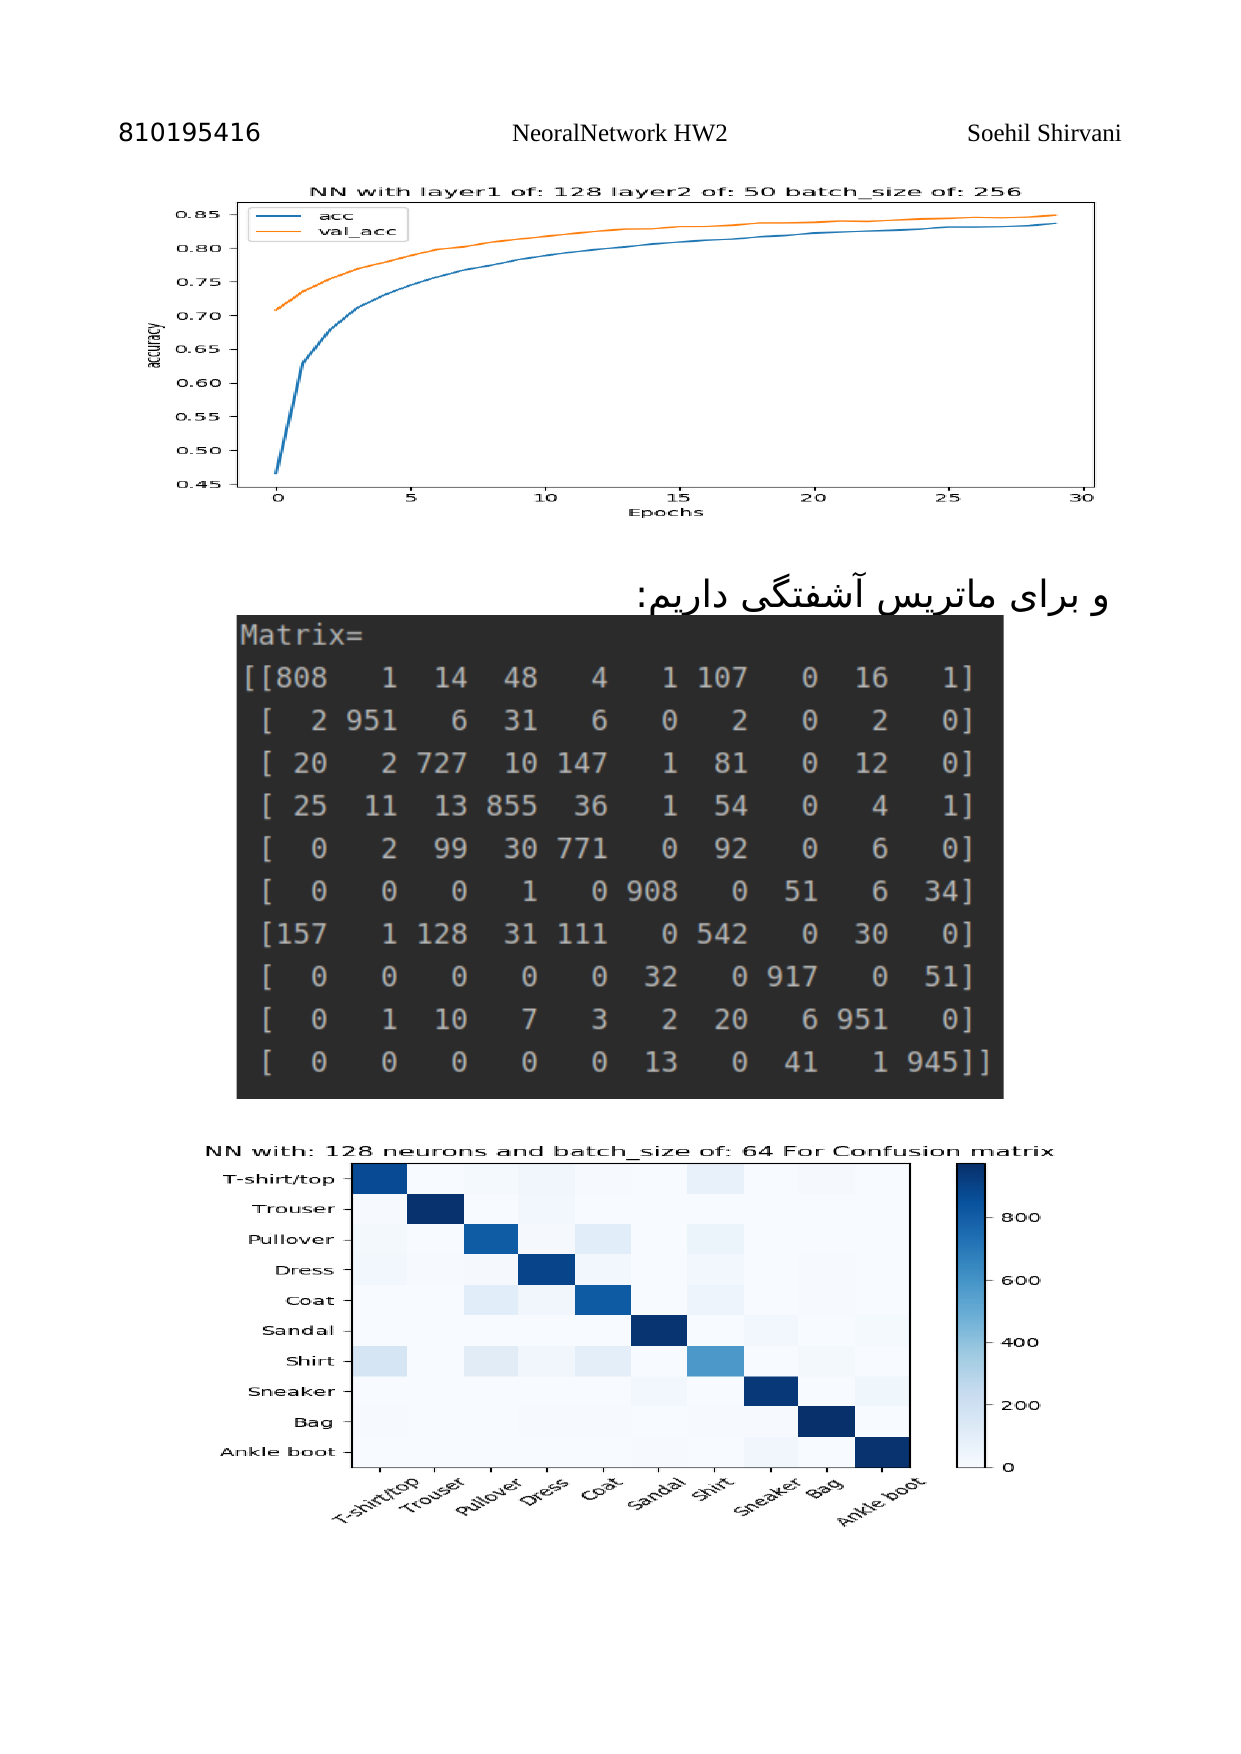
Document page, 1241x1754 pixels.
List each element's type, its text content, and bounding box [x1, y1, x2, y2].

text و برای ماتریس آشفتگی داریم: [118, 572, 1122, 616]
picture [120, 1133, 1121, 1541]
picture [120, 176, 1121, 529]
picture [236, 615, 1004, 1099]
